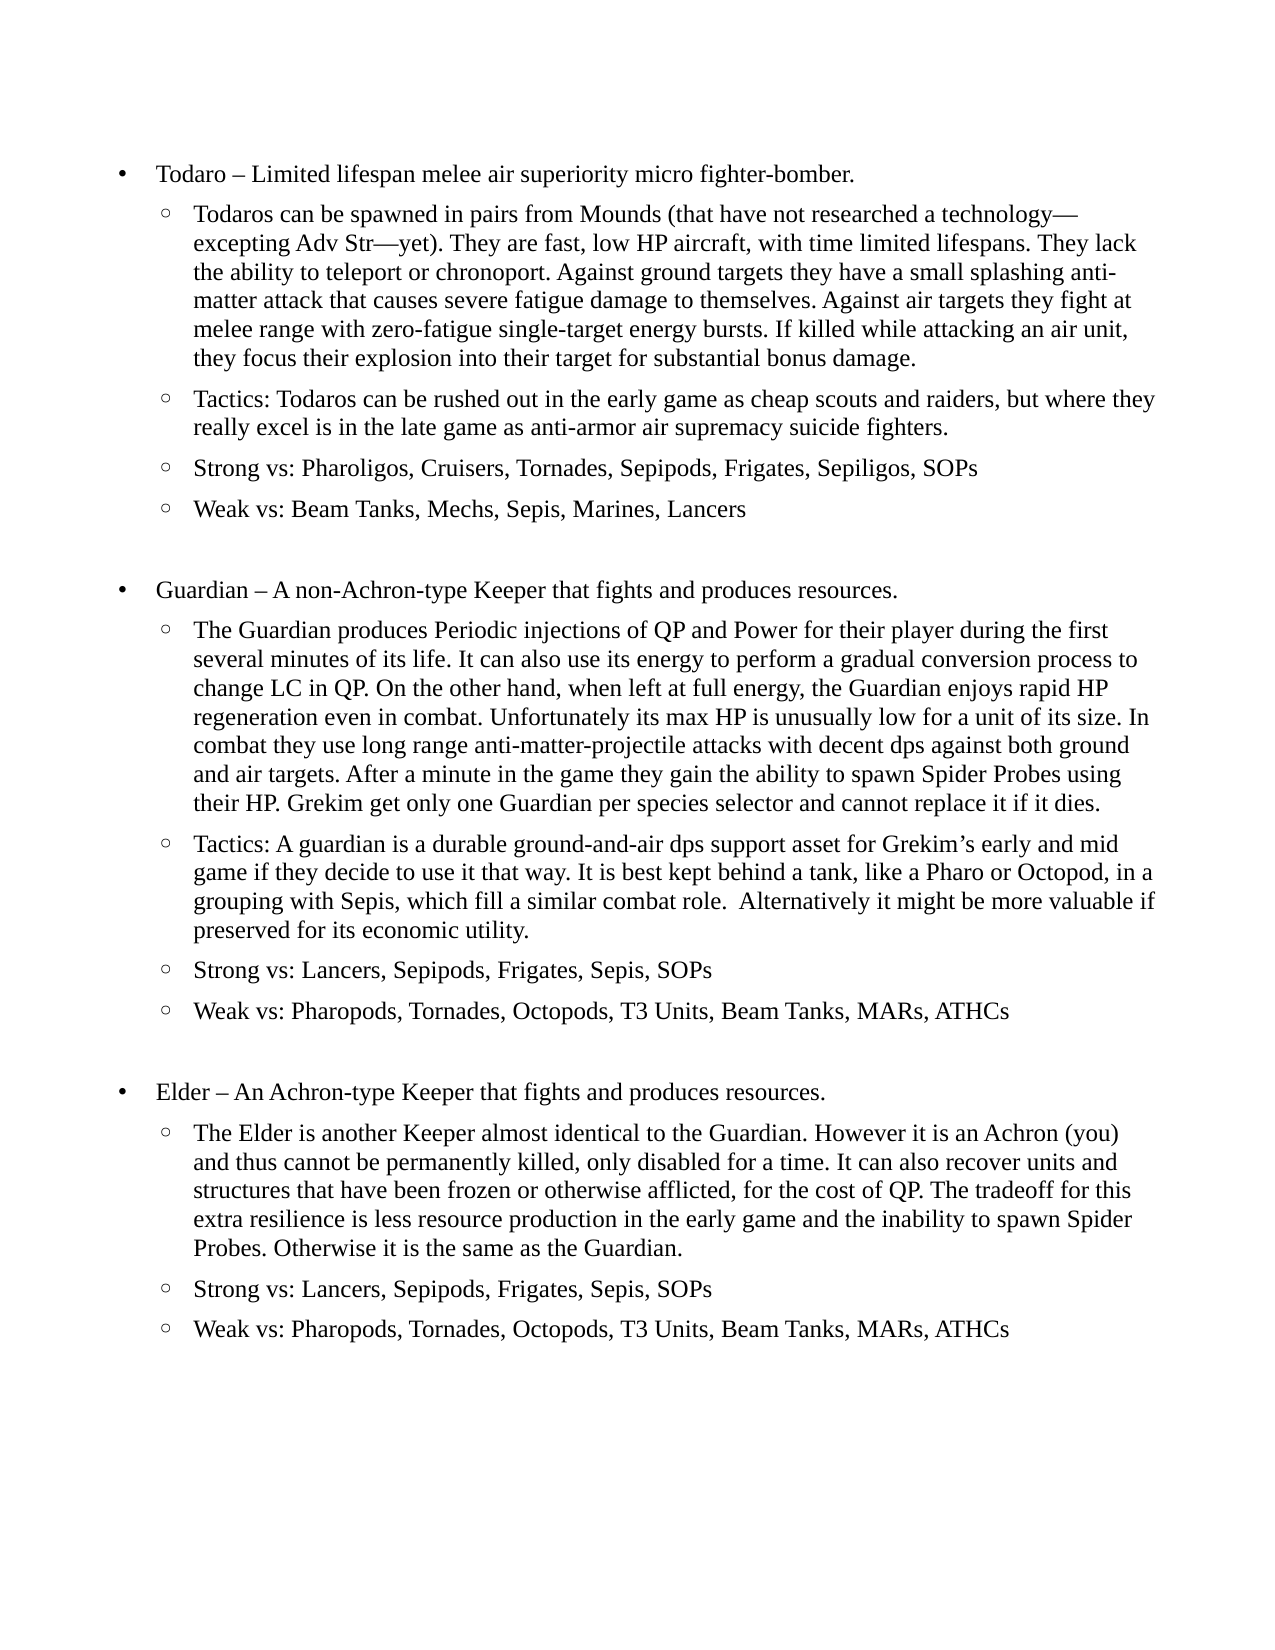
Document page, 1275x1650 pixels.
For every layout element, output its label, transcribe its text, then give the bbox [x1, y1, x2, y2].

list Weak vs: Beam Tanks, Mechs, Sepis, Marines, Lancers [156, 494, 1157, 522]
list Todaros can be spawned in pairs from Mounds (that have not researched a technology—excepting Adv Str—yet). They are fast, low HP aircraft, with time limited lifespans. They lack the ability to teleport or chronoport. Against ground targets they have a small splashing anti-matter attack that causes severe fatigue damage to themselves. Against air targets they fight at melee range with zero-fatigue single-target energy bursts. If killed while attacking an air unit, they focus their explosion into their target for substantial bonus damage. [156, 199, 1157, 372]
list Guardian – A non-Achron-type Keeper that fights and produces resources. [118, 575, 1157, 604]
list Tactics: Todaros can be rushed out in the early game as cheap scouts and raiders, but where they really excel is in the late game as anti-armor air supremacy suicide fighters. [156, 384, 1157, 441]
list The Elder is another Keeper almost identical to the Guardian. However it is an Achron (you) and thus cannot be permanently killed, only disabled for a time. It can also recover units and structures that have been frozen or otherwise afflicted, for the cost of QP. The tradeoff for this extra resilience is less resource production in the early game and the inability to spawn Spider Probes. Otherwise it is the same as the Guardian. [156, 1118, 1157, 1262]
list Todaro – Limited lifespan melee air superiority micro fighter-bomber. [118, 159, 1157, 187]
list Strong vs: Lancers, Sepipods, Frigates, Sepis, SOPs [156, 956, 1157, 984]
list Weak vs: Pharopods, Tornades, Octopods, T3 Units, Beam Tanks, MARs, ATHCs [156, 996, 1157, 1025]
list Elder – An Achron-type Keeper that fights and produces resources. [118, 1077, 1157, 1106]
list Strong vs: Pharoligos, Cruisers, Tornades, Sepipods, Frigates, Sepiligos, SOPs [156, 453, 1157, 482]
list Tactics: A guardian is a durable ground-and-air dps support asset for Grekim’s early and mid game if they decide to use it that way. It is best kept behind a tank, like a Pharo or Octopod, in a grouping with Sepis, which fill a similar combat role. Alternatively it might be more valuable if preserved for its economic utility. [156, 829, 1157, 944]
list Strong vs: Lancers, Sepipods, Frigates, Sepis, SOPs [156, 1274, 1157, 1302]
list Weak vs: Pharopods, Tornades, Octopods, T3 Units, Beam Tanks, MARs, ATHCs [156, 1314, 1157, 1343]
list The Guardian produces Periodic injections of QP and Power for their player during the first several minutes of its life. It can also use its energy to perform a gradual conversion process to change LC in QP. On the other hand, when left at full energy, the Guardian enjoys rapid HP regeneration even in combat. Unfortunately its max HP is unusually low for a unit of its size. In combat they use long range anti-matter-projectile attacks with decent dps against both ground and air targets. After a minute in the game they gain the ability to spawn Spider Probes using their HP. Grekim get only one Guardian per species selector and cannot replace it if it dies. [156, 616, 1157, 817]
